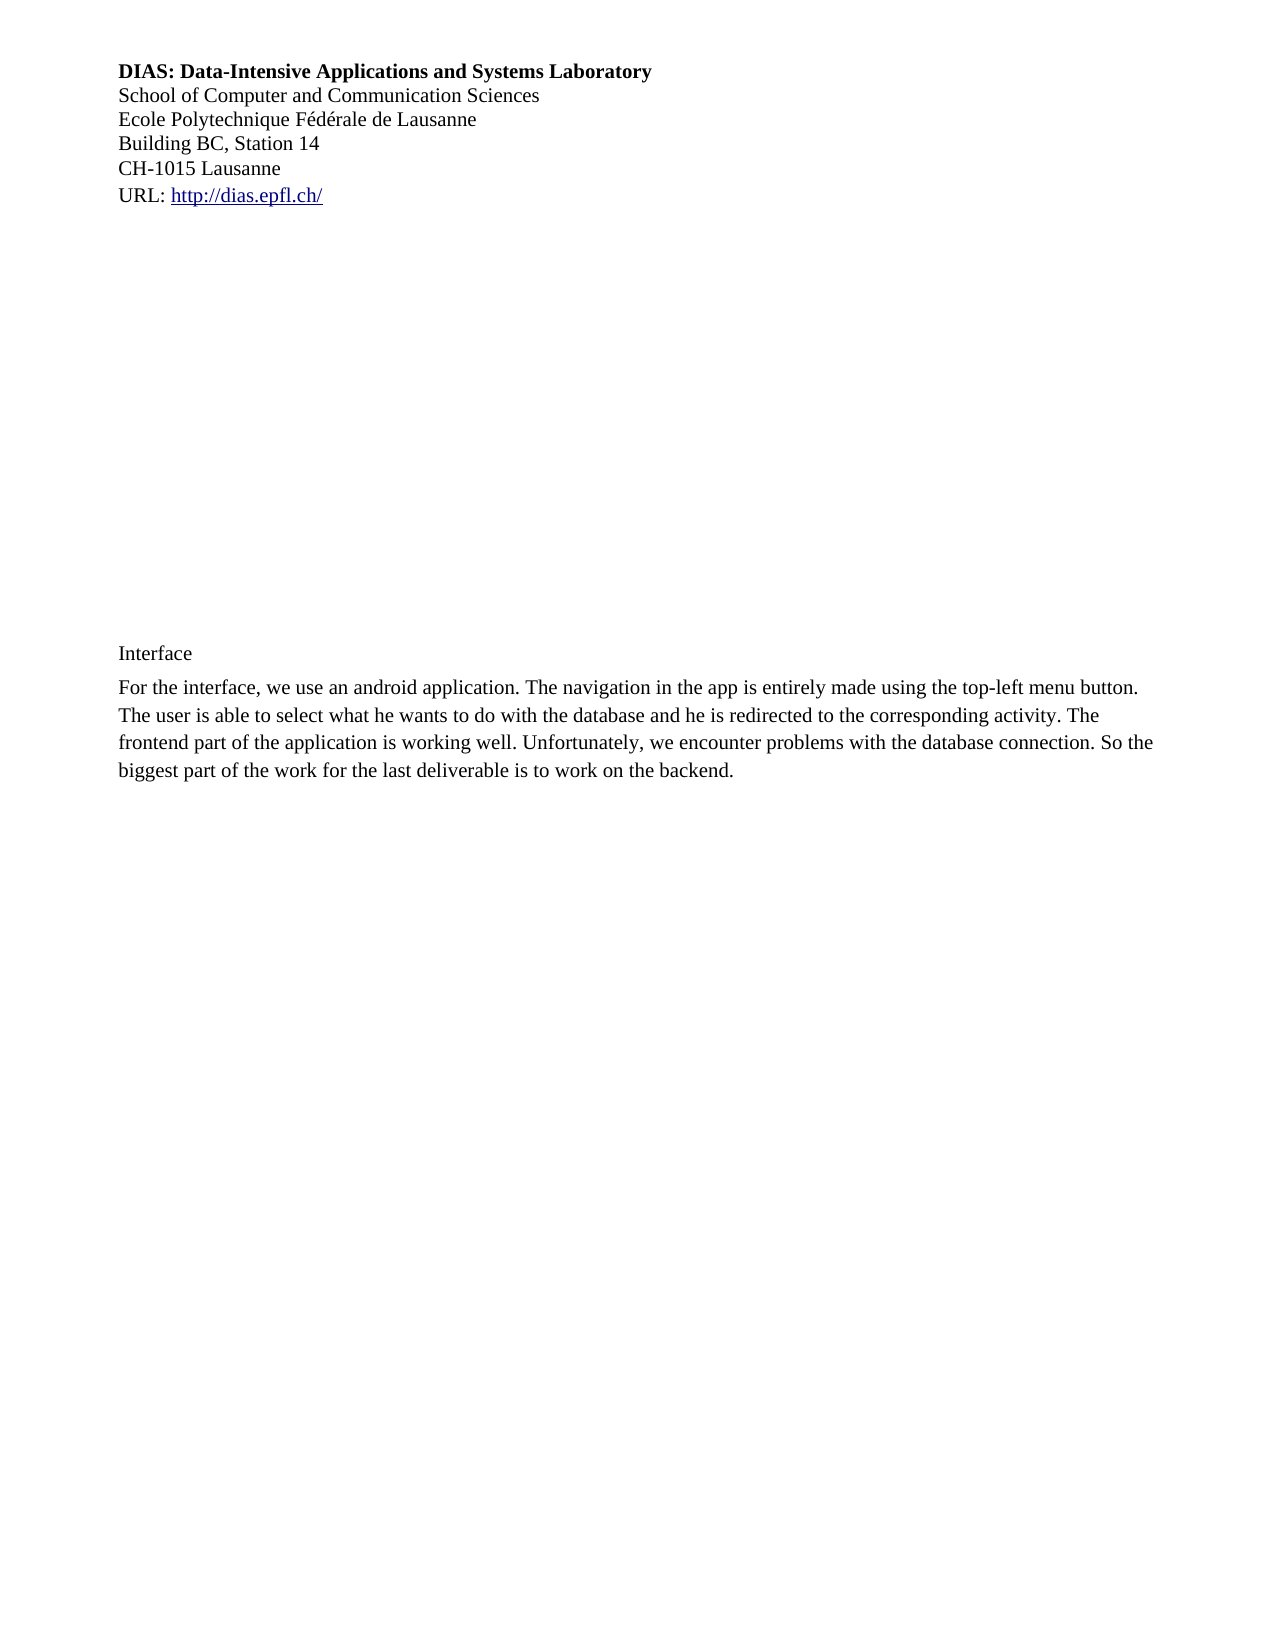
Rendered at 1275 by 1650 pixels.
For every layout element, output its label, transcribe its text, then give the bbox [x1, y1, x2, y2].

subtitle Interface [118, 641, 1157, 665]
text For the interface, we use an android application. The navigation in the app is entirely made using the top-left menu button. The user is able to select what he wants to do with the database and he is redirected to the corresponding activity. The frontend part of the application is working well. Unfortunately, we encounter problems with the database connection. So the biggest part of the work for the last deliverable is to work on the backend. [118, 675, 1157, 782]
